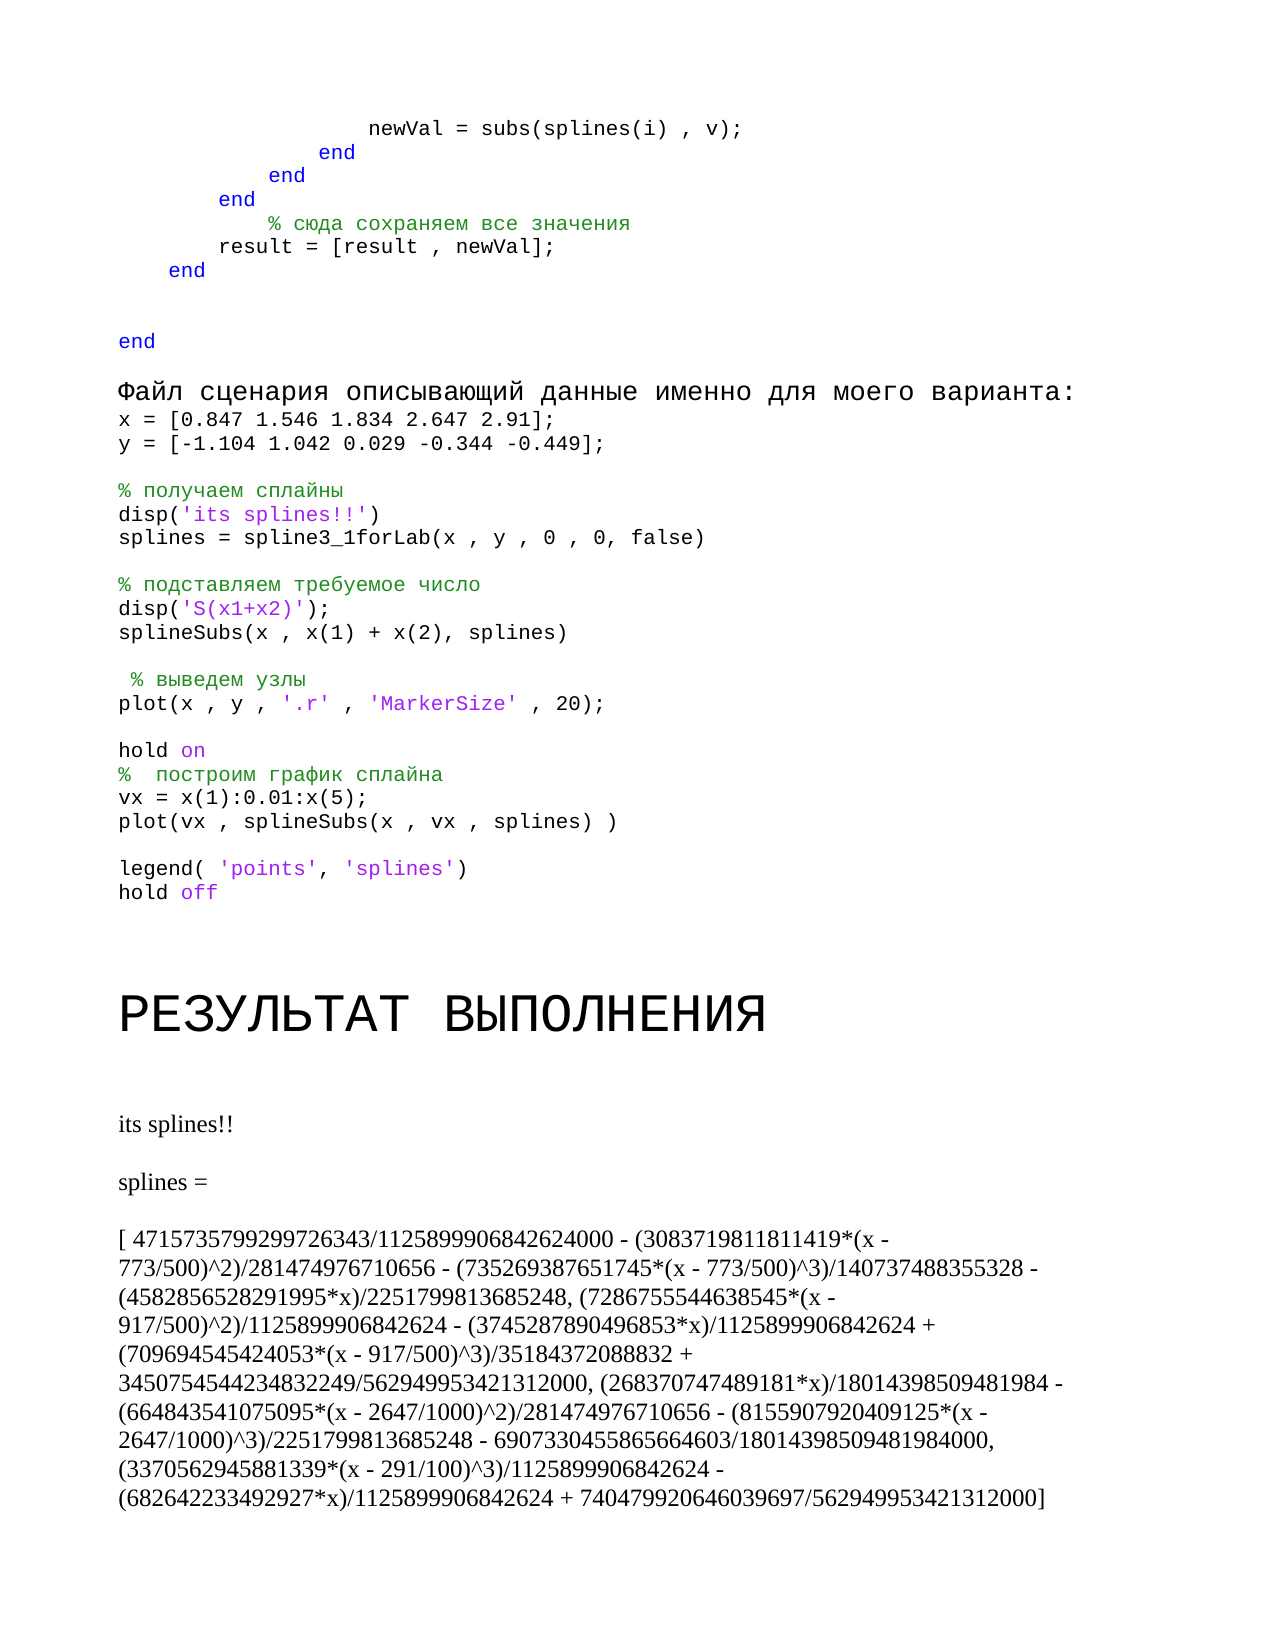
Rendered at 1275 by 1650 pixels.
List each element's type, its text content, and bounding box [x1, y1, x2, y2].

text plot(x , y , '.r' , 'MarkerSize' , 20); [118, 693, 1157, 716]
text x = [0.847 1.546 1.834 2.647 2.91]; [118, 409, 1157, 433]
text legend( 'points', 'splines') [118, 858, 1157, 882]
text Файл сценария описывающий данные именно для моего варианта: [118, 378, 1157, 409]
text result = [result , newVal]; [118, 236, 1157, 260]
text end [118, 189, 1157, 213]
text plot(vx , splineSubs(x , vx , splines) ) [118, 811, 1157, 834]
text disp('its splines!!') [118, 503, 1157, 527]
text end [118, 165, 1157, 189]
text end [118, 260, 1157, 284]
text hold on [118, 740, 1157, 764]
text hold off [118, 882, 1157, 906]
text disp('S(x1+x2)'); [118, 598, 1157, 622]
text newVal = subs(splines(i) , v); [118, 118, 1157, 142]
text % получаем сплайны [118, 480, 1157, 503]
text its splines!! [118, 1109, 1157, 1138]
text end [118, 331, 1157, 354]
text end [118, 142, 1157, 165]
text % построим график сплайна [118, 764, 1157, 787]
text % выведем узлы [118, 669, 1157, 693]
text РЕЗУЛЬТАТ ВЫПОЛНЕНИЯ [118, 987, 1157, 1048]
text splines = [118, 1167, 1157, 1196]
text splineSubs(x , x(1) + x(2), splines) [118, 622, 1157, 645]
text % подставляем требуемое число [118, 574, 1157, 598]
text vx = x(1):0.01:x(5); [118, 787, 1157, 811]
text [ 4715735799299726343/1125899906842624000 - (3083719811811419*(x - 773/500)^2)/281474976710656 - (735269387651745*(x - 773/500)^3)/140737488355328 - (4582856528291995*x)/2251799813685248, (7286755544638545*(x - 917/500)^2)/1125899906842624 - (3745287890496853*x)/1125899906842624 + (709694545424053*(x - 917/500)^3)/35184372088832 + 3450754544234832249/562949953421312000, (268370747489181*x)/18014398509481984 - (664843541075095*(x - 2647/1000)^2)/281474976710656 - (8155907920409125*(x - 2647/1000)^3)/2251799813685248 - 6907330455865664603/18014398509481984000, (3370562945881339*(x - 291/100)^3)/1125899906842624 - (682642233492927*x)/1125899906842624 + 740479920646039697/562949953421312000] [118, 1224, 1157, 1512]
text y = [-1.104 1.042 0.029 -0.344 -0.449]; [118, 433, 1157, 456]
text % сюда сохраняем все значения [118, 213, 1157, 236]
text splines = spline3_1forLab(x , y , 0 , 0, false) [118, 527, 1157, 551]
